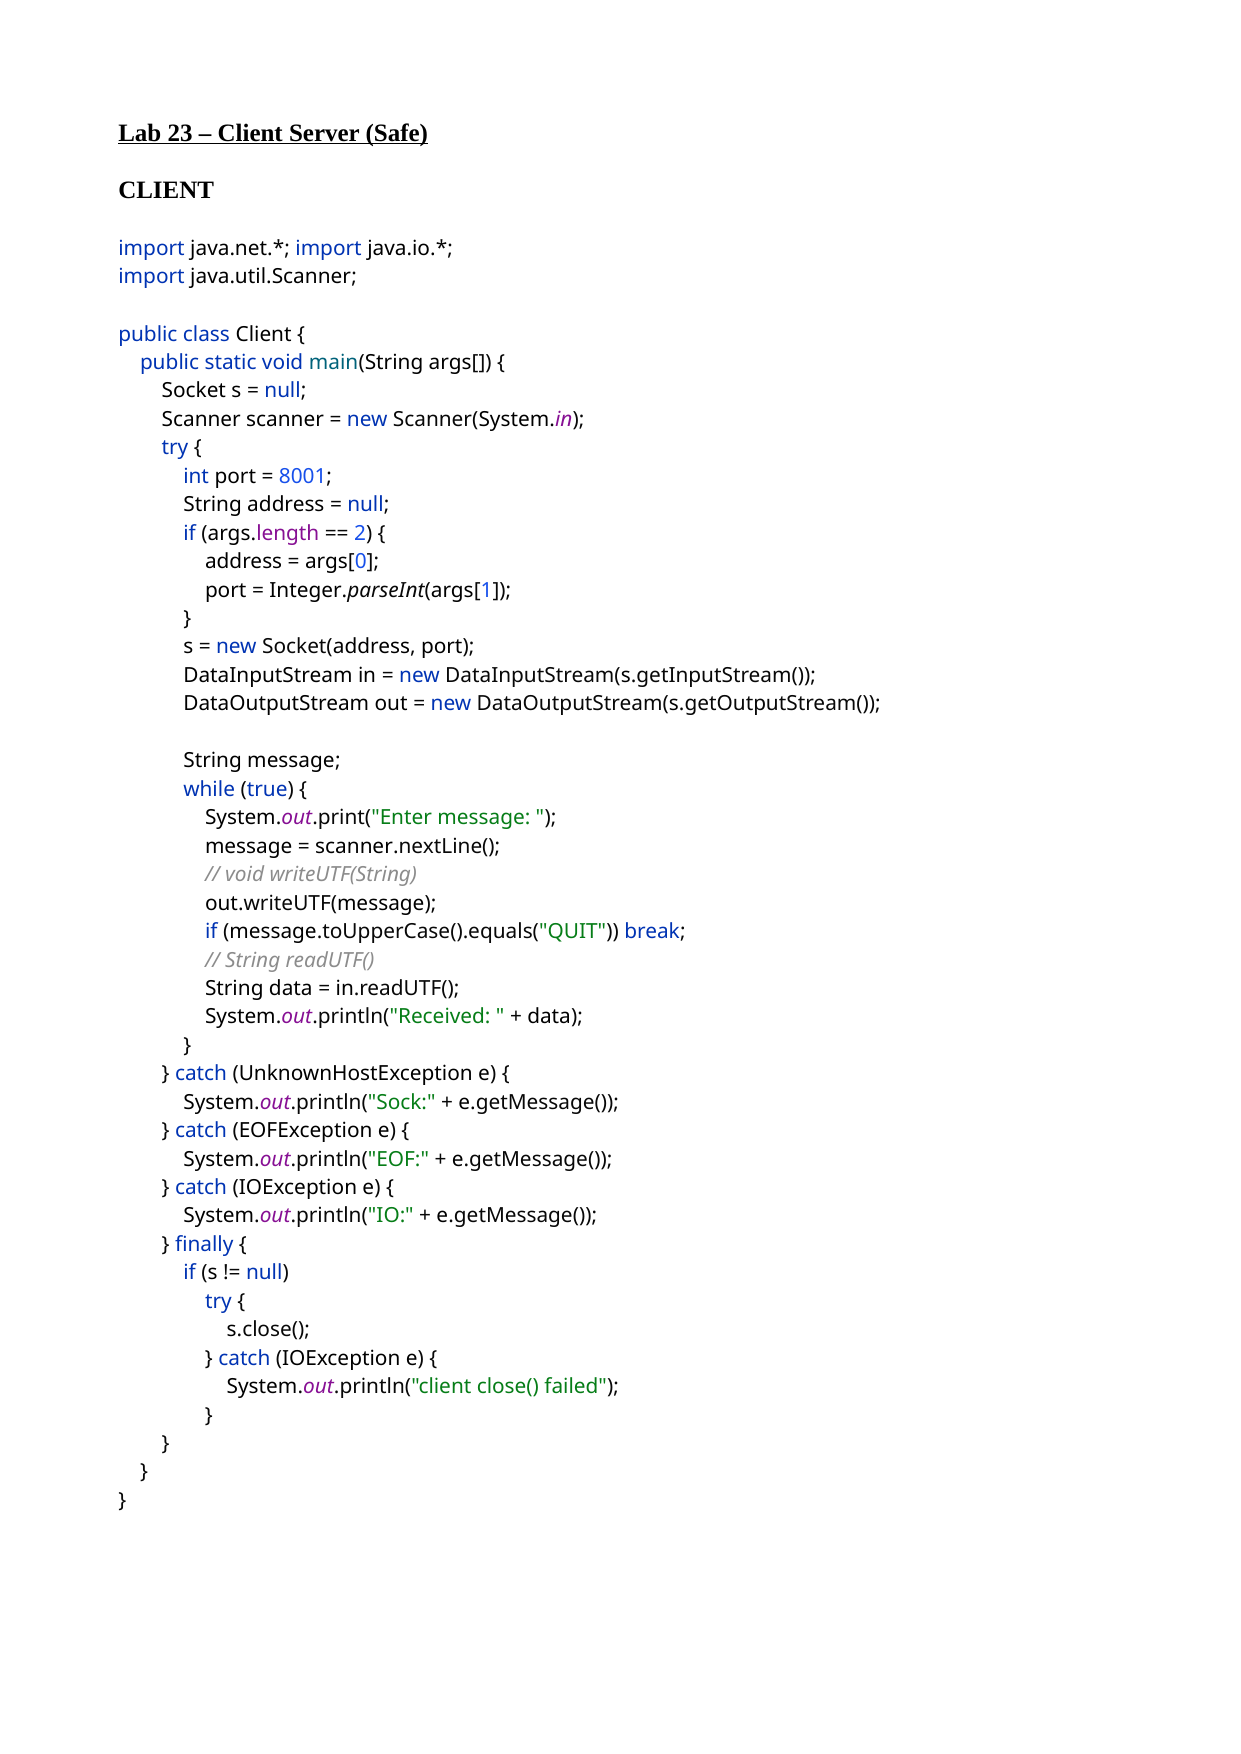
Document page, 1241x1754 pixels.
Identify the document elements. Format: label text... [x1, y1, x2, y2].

text Lab 23 – Client Server (Safe) CLIENT import java.net.*; import java.io.*; import java.util.Scanner; public class Client { public static void main(String args[]) { Socket s = null; Scanner scanner = new Scanner(System.in); try { int port = 8001; String address = null; if (args.length == 2) { address = args[0]; port = Integer.parseInt(args[1]); } s = new Socket(address, port); DataInputStream in = new DataInputStream(s.getInputStream()); DataOutputStream out = new DataOutputStream(s.getOutputStream()); String message; while (true) { System.out.print("Enter message: "); message = scanner.nextLine(); // void writeUTF(String) out.writeUTF(message); if (message.toUpperCase().equals("QUIT")) break; // String readUTF() String data = in.readUTF(); System.out.println("Received: " + data); } } catch (UnknownHostException e) { System.out.println("Sock:" + e.getMessage()); } catch (EOFException e) { System.out.println("EOF:" + e.getMessage()); } catch (IOException e) { System.out.println("IO:" + e.getMessage()); } finally { if (s != null) try { s.close(); } catch (IOException e) { System.out.println("client close() failed"); } } } } [118, 118, 1122, 1513]
